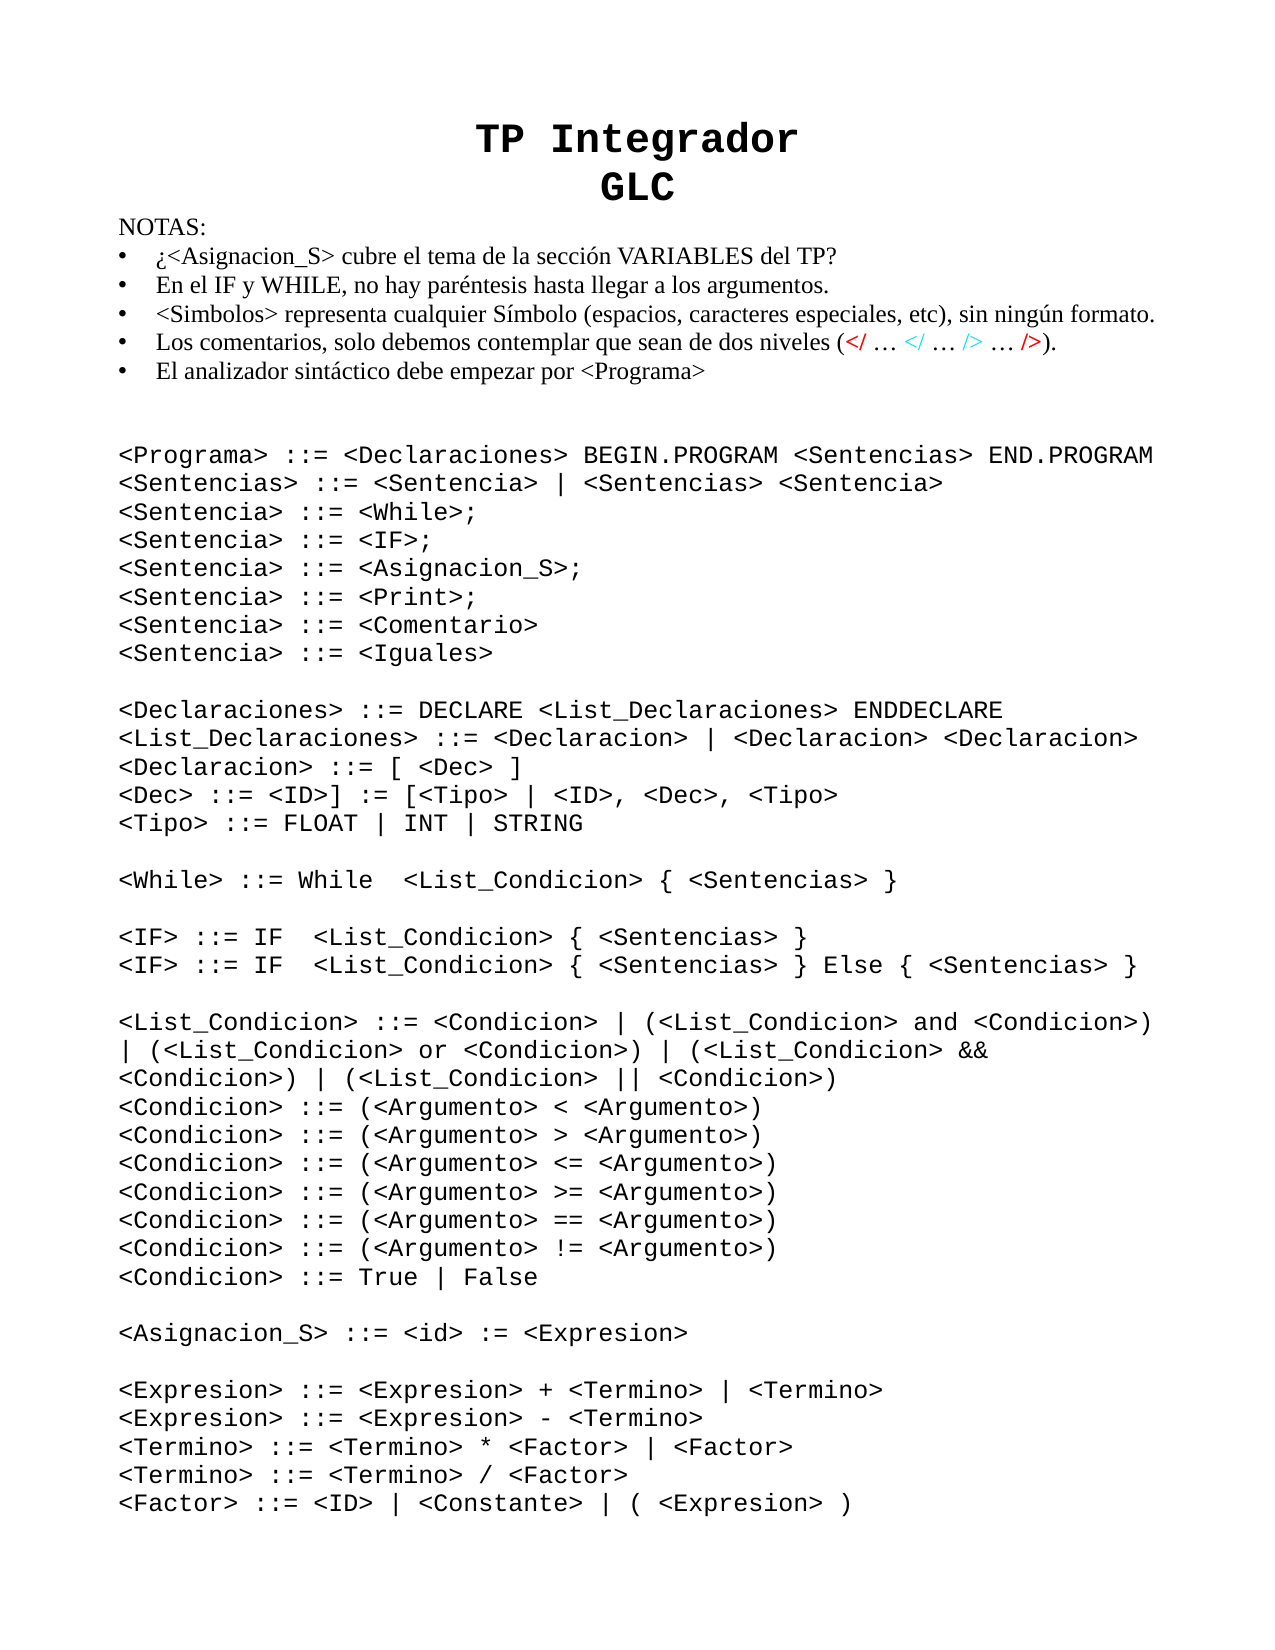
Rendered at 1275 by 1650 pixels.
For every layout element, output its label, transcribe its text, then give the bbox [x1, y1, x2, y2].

list Los comentarios, solo debemos contemplar que sean de dos niveles (</ … </ … /> … />). [118, 327, 1157, 356]
text <IF> ::= IF <List_Condicion> { <Sentencias> } [118, 924, 1157, 952]
list ¿<Asignacion_S> cubre el tema de la sección VARIABLES del TP? [118, 241, 1157, 270]
text <While> ::= While <List_Condicion> { <Sentencias> } [118, 867, 1157, 896]
text <Condicion> ::= (<Argumento> != <Argumento>) [118, 1236, 1157, 1264]
list El analizador sintáctico debe empezar por <Programa> [118, 356, 1157, 385]
text <Factor> ::= <ID> | <Constante> | ( <Expresion> ) [118, 1491, 1157, 1519]
text <Dec> ::= <ID>] := [<Tipo> | <ID>, <Dec>, <Tipo> [118, 782, 1157, 811]
text <Condicion> ::= (<Argumento> < <Argumento>) [118, 1094, 1157, 1122]
text <Expresion> ::= <Expresion> + <Termino> | <Termino> [118, 1377, 1157, 1406]
text <Sentencia> ::= <While>; [118, 499, 1157, 527]
text GLC [118, 165, 1157, 212]
text <IF> ::= IF <List_Condicion> { <Sentencias> } Else { <Sentencias> } [118, 952, 1157, 981]
text <Sentencia> ::= <Asignacion_S>; [118, 556, 1157, 584]
text <Condicion> ::= (<Argumento> <= <Argumento>) [118, 1151, 1157, 1179]
text <Sentencia> ::= <Print>; [118, 584, 1157, 612]
text NOTAS: [118, 212, 1157, 241]
text <Termino> ::= <Termino> * <Factor> | <Factor> [118, 1434, 1157, 1462]
text TP Integrador [118, 118, 1157, 165]
text <Condicion> ::= (<Argumento> == <Argumento>) [118, 1207, 1157, 1236]
text <Tipo> ::= FLOAT | INT | STRING [118, 811, 1157, 839]
list En el IF y WHILE, no hay paréntesis hasta llegar a los argumentos. [118, 270, 1157, 299]
text <Condicion> ::= (<Argumento> > <Argumento>) [118, 1122, 1157, 1151]
text <List_Condicion> ::= <Condicion> | (<List_Condicion> and <Condicion>) | (<List_Condicion> or <Condicion>) | (<List_Condicion> && <Condicion>) | (<List_Condicion> || <Condicion>) [118, 1009, 1157, 1094]
text <Asignacion_S> ::= <id> := <Expresion> [118, 1321, 1157, 1349]
text <Condicion> ::= (<Argumento> >= <Argumento>) [118, 1179, 1157, 1207]
text <Sentencia> ::= <IF>; [118, 527, 1157, 556]
text <Termino> ::= <Termino> / <Factor> [118, 1462, 1157, 1491]
text <Declaracion> ::= [ <Dec> ] [118, 754, 1157, 782]
text <Declaraciones> ::= DECLARE <List_Declaraciones> ENDDECLARE [118, 697, 1157, 726]
text <Condicion> ::= True | False [118, 1264, 1157, 1292]
text <List_Declaraciones> ::= <Declaracion> | <Declaracion> <Declaracion> [118, 726, 1157, 754]
list <Simbolos> representa cualquier Símbolo (espacios, caracteres especiales, etc), sin ningún formato. [118, 299, 1157, 327]
text <Sentencia> ::= <Iguales> [118, 641, 1157, 669]
text <Sentencias> ::= <Sentencia> | <Sentencias> <Sentencia> [118, 471, 1157, 499]
text <Sentencia> ::= <Comentario> [118, 612, 1157, 641]
text <Expresion> ::= <Expresion> - <Termino> [118, 1406, 1157, 1434]
text <Programa> ::= <Declaraciones> BEGIN.PROGRAM <Sentencias> END.PROGRAM [118, 442, 1157, 471]
